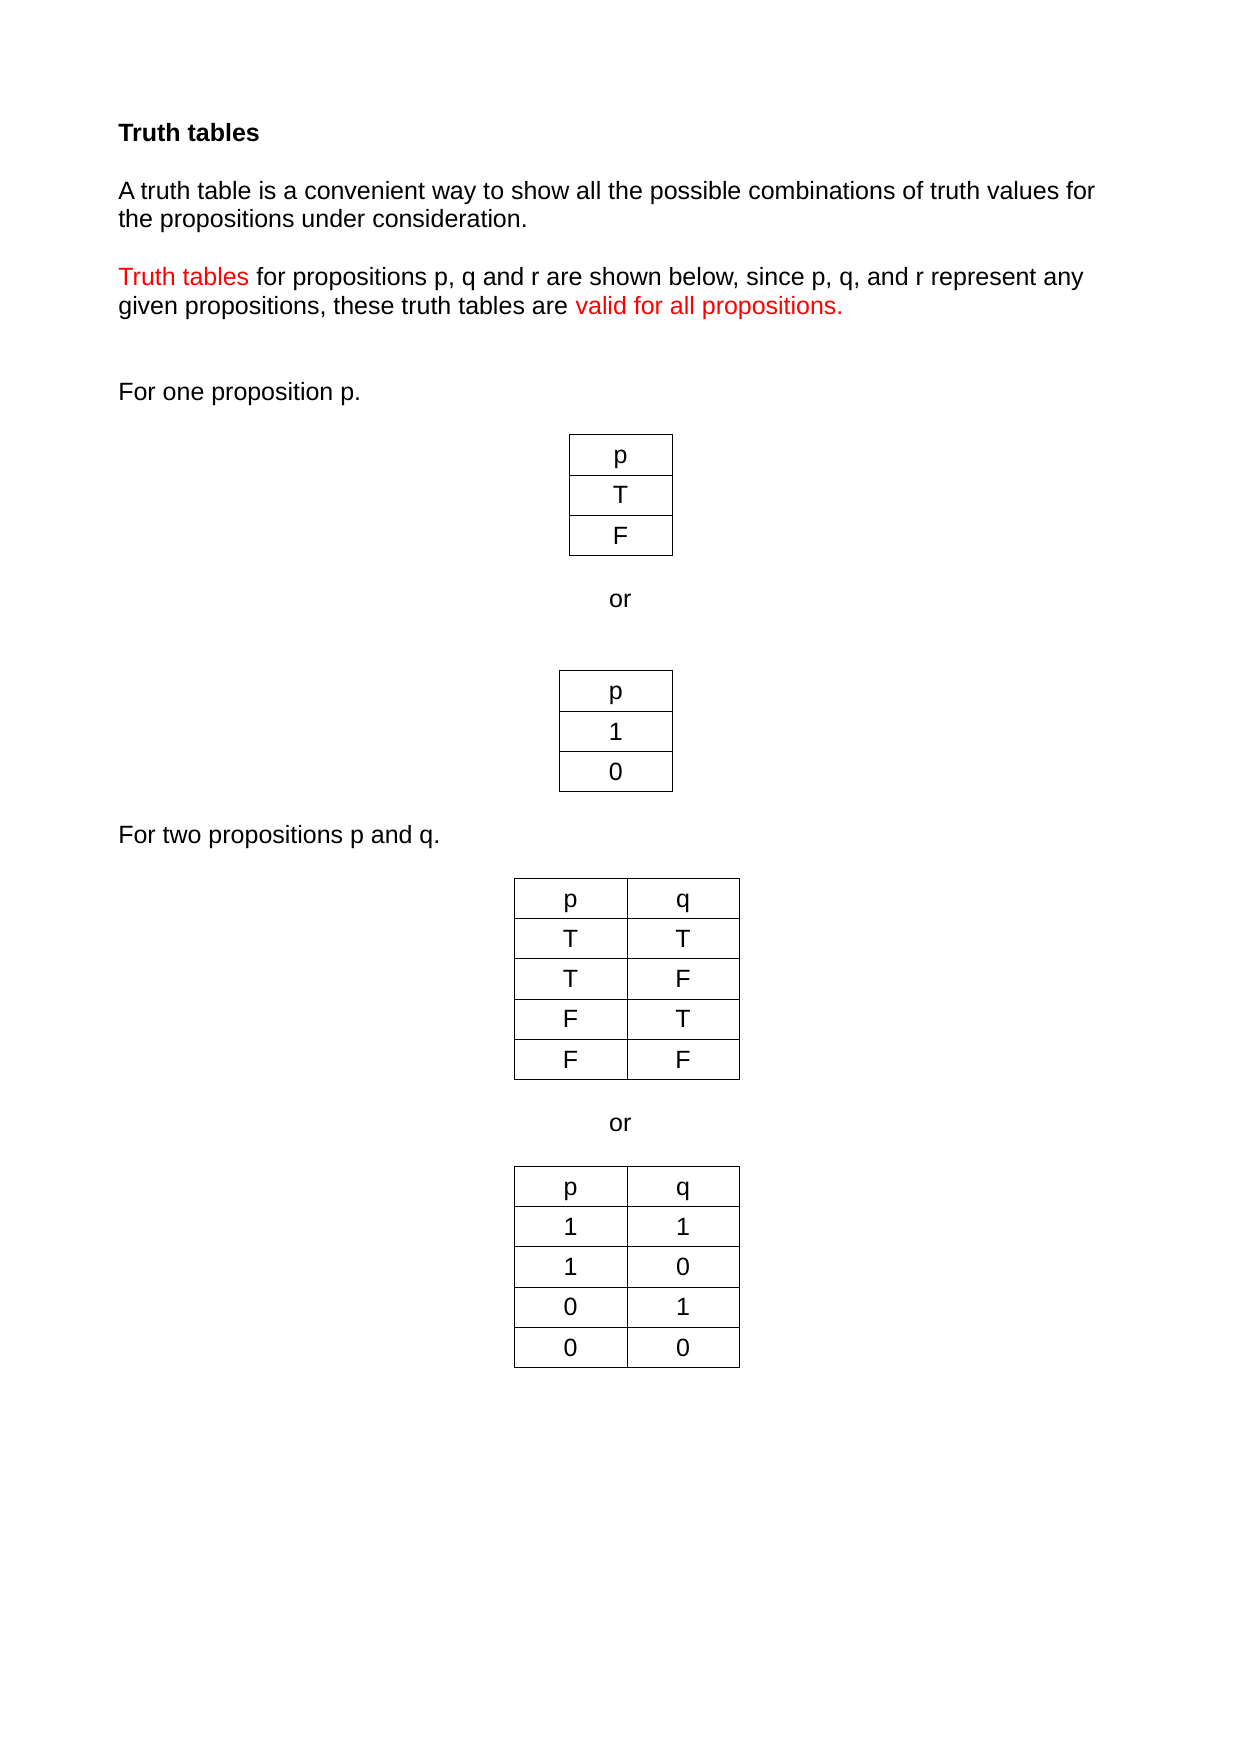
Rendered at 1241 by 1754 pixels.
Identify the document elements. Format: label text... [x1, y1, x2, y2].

table_cell F [515, 1040, 627, 1079]
table_cell F [628, 1040, 739, 1079]
table_cell 0 [515, 1288, 627, 1327]
table_cell 0 [515, 1328, 627, 1367]
text Truth tables for propositions p, q and r are shown below, since p, q, and r represent any given propositions, these truth tables are valid for all propositions. [118, 262, 1122, 319]
table_header p [515, 879, 627, 918]
table_cell 1 [628, 1207, 739, 1246]
table_cell 0 [628, 1328, 739, 1367]
text For one proposition p. [118, 377, 1122, 406]
text or [118, 584, 1122, 613]
table_header p [570, 435, 672, 475]
text For two propositions p and q. [118, 820, 1122, 849]
table_cell 1 [515, 1247, 627, 1287]
text or [118, 1108, 1122, 1137]
table_cell 1 [628, 1288, 739, 1327]
table_header p [515, 1167, 627, 1206]
table_cell F [515, 1000, 627, 1039]
text Truth tables [118, 118, 1122, 147]
table_cell 0 [560, 752, 672, 791]
table_cell T [628, 1000, 739, 1039]
table_header p [560, 671, 672, 711]
table_cell T [628, 919, 739, 958]
table_cell T [515, 919, 627, 958]
table_cell 1 [515, 1207, 627, 1246]
table_header q [628, 1167, 739, 1206]
table_cell 0 [628, 1247, 739, 1287]
table_cell F [628, 959, 739, 999]
table_cell T [570, 476, 672, 515]
table_header q [628, 879, 739, 918]
table_cell 1 [560, 712, 672, 751]
table_cell F [570, 516, 672, 555]
table_cell T [515, 959, 627, 999]
text A truth table is a convenient way to show all the possible combinations of truth values for the propositions under consideration. [118, 176, 1122, 233]
